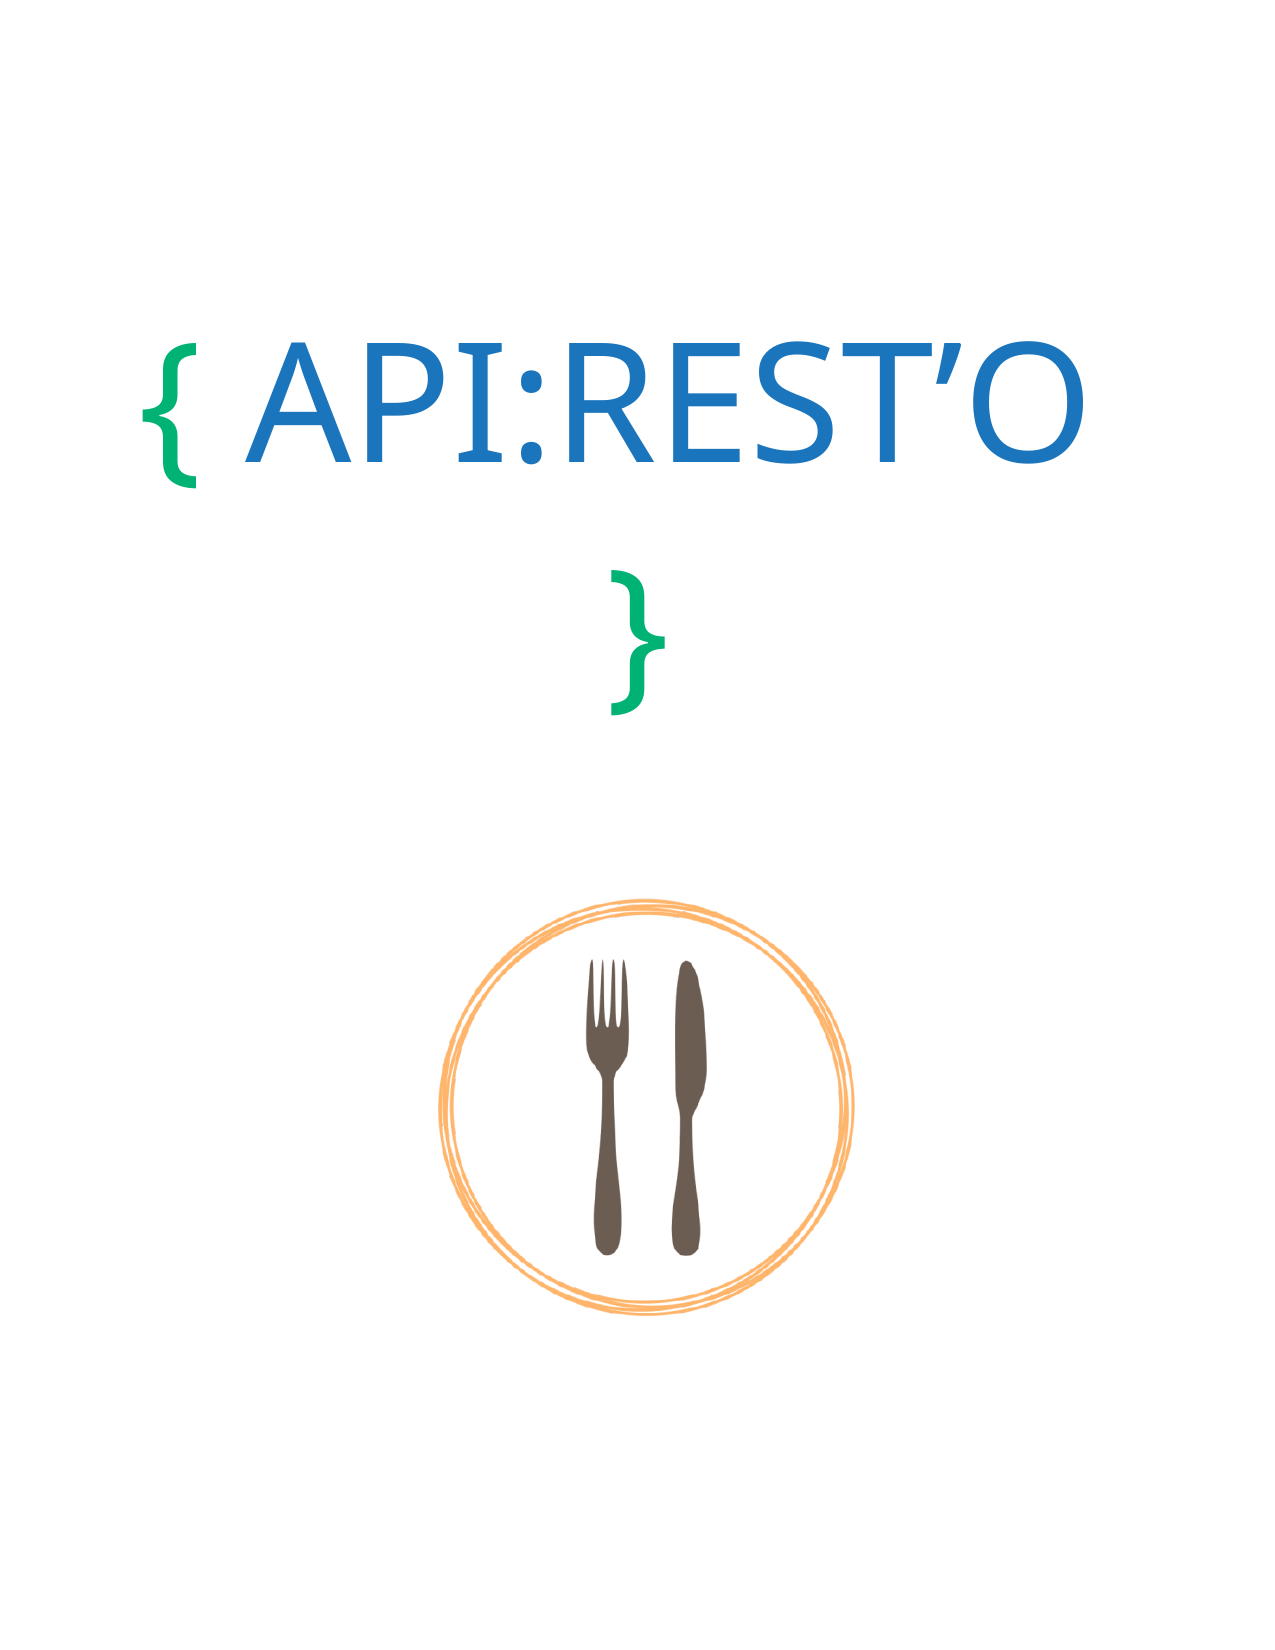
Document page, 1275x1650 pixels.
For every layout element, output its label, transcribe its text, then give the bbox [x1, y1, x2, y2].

text { API:REST’O } [118, 285, 1157, 739]
picture [283, 745, 992, 1454]
